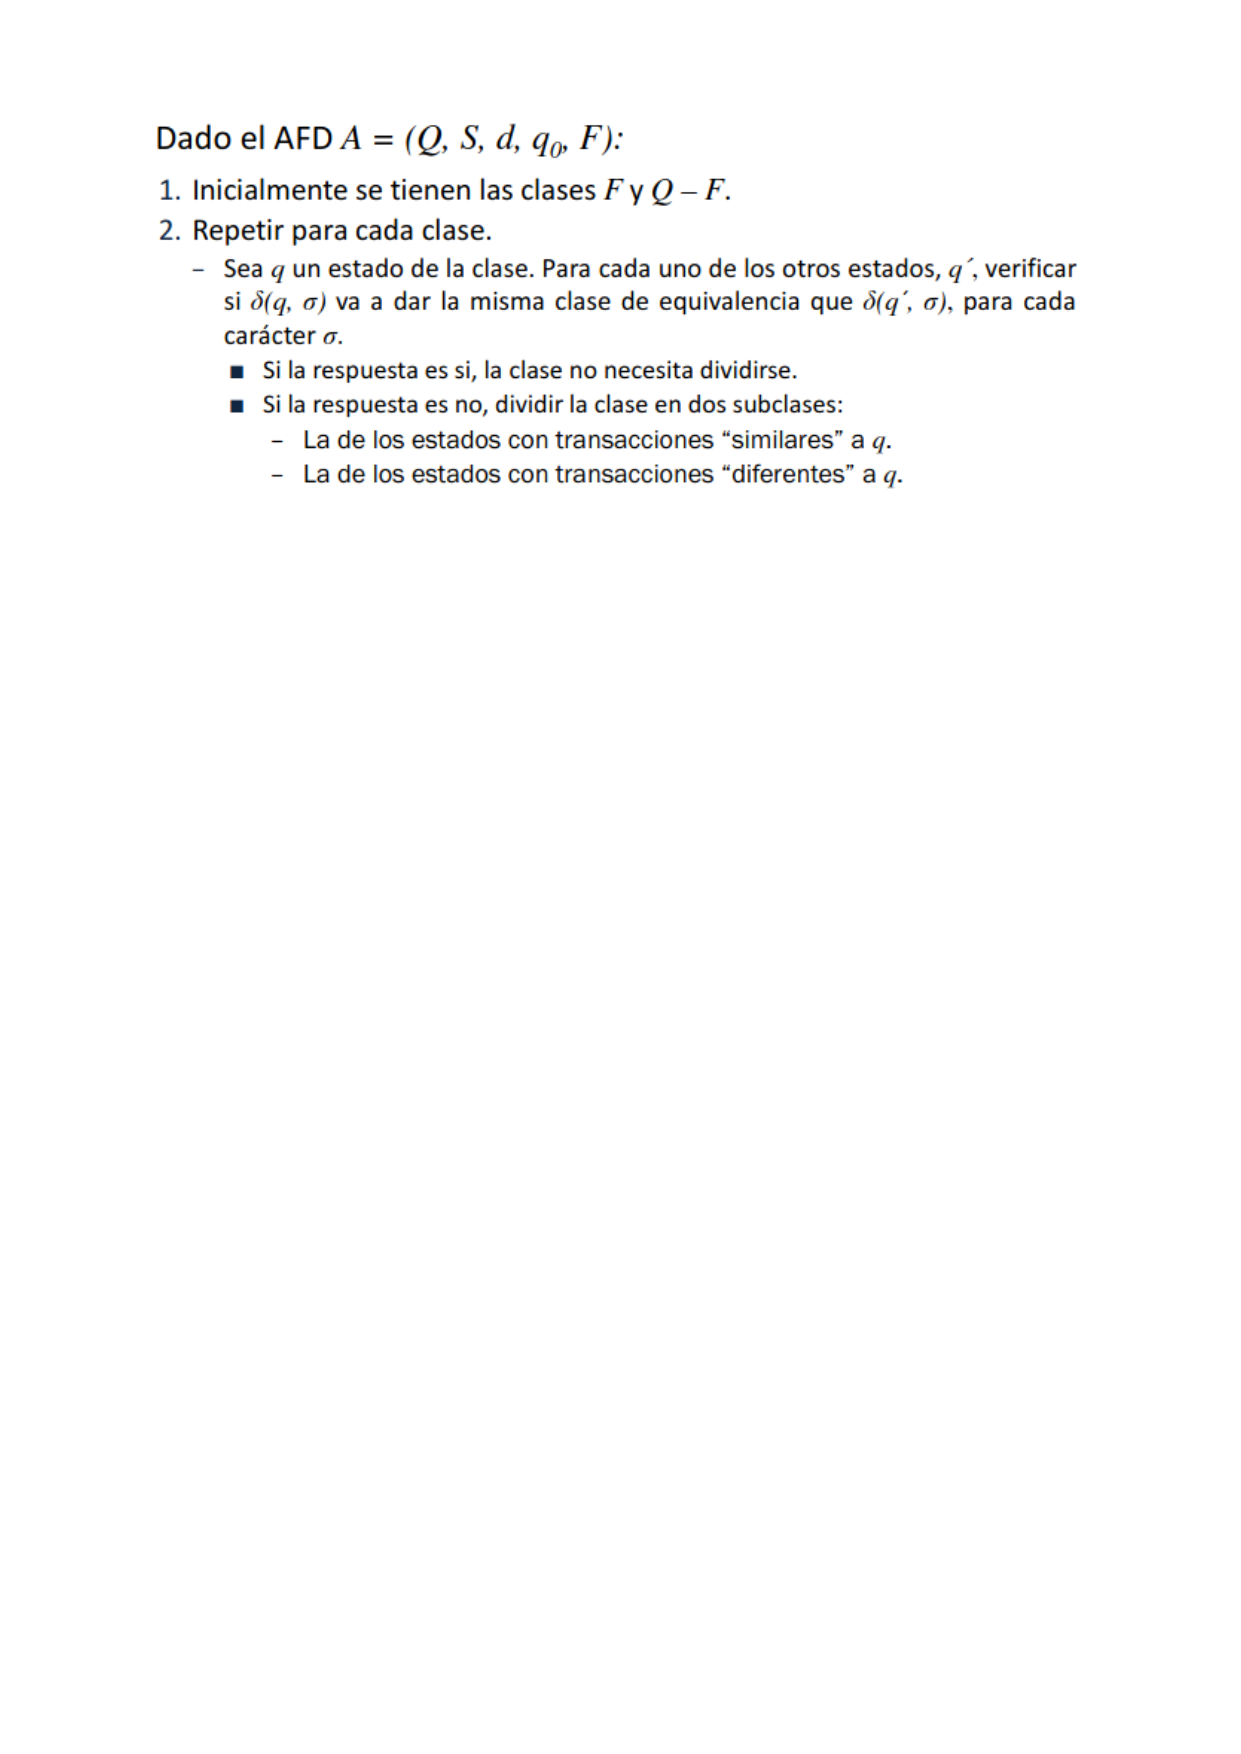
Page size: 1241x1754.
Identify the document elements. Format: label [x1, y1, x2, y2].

picture [150, 118, 1090, 505]
